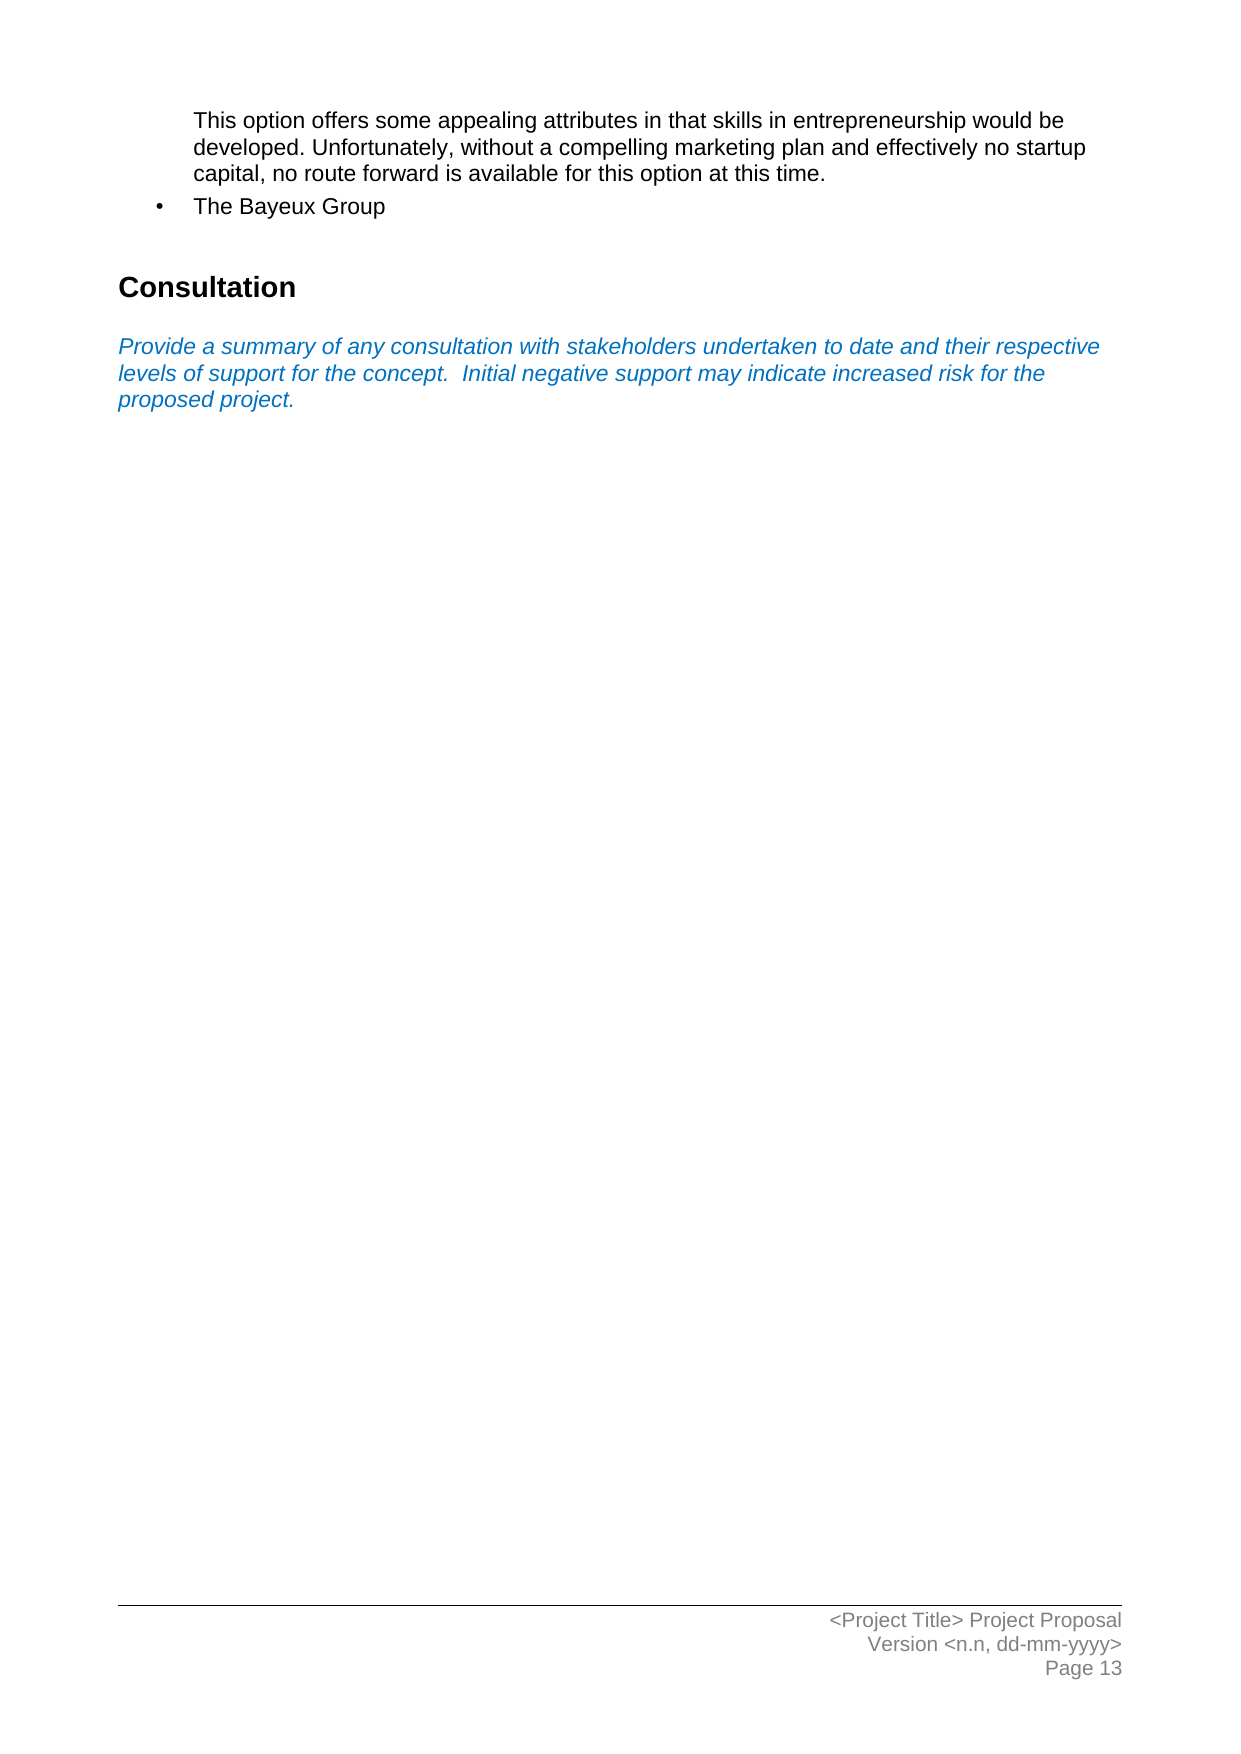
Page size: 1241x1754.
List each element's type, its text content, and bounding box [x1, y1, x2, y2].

subtitle Consultation [118, 270, 1122, 304]
text Provide a summary of any consultation with stakeholders undertaken to date and their respective levels of support for the concept. Initial negative support may indicate increased risk for the proposed project. [118, 333, 1122, 412]
list This option offers some appealing attributes in that skills in entrepreneurship would be developed. Unfortunately, without a compelling marketing plan and effectively no startup capital, no route forward is available for this option at this time. [156, 107, 1122, 186]
list The Bayeux Group [156, 193, 1122, 245]
